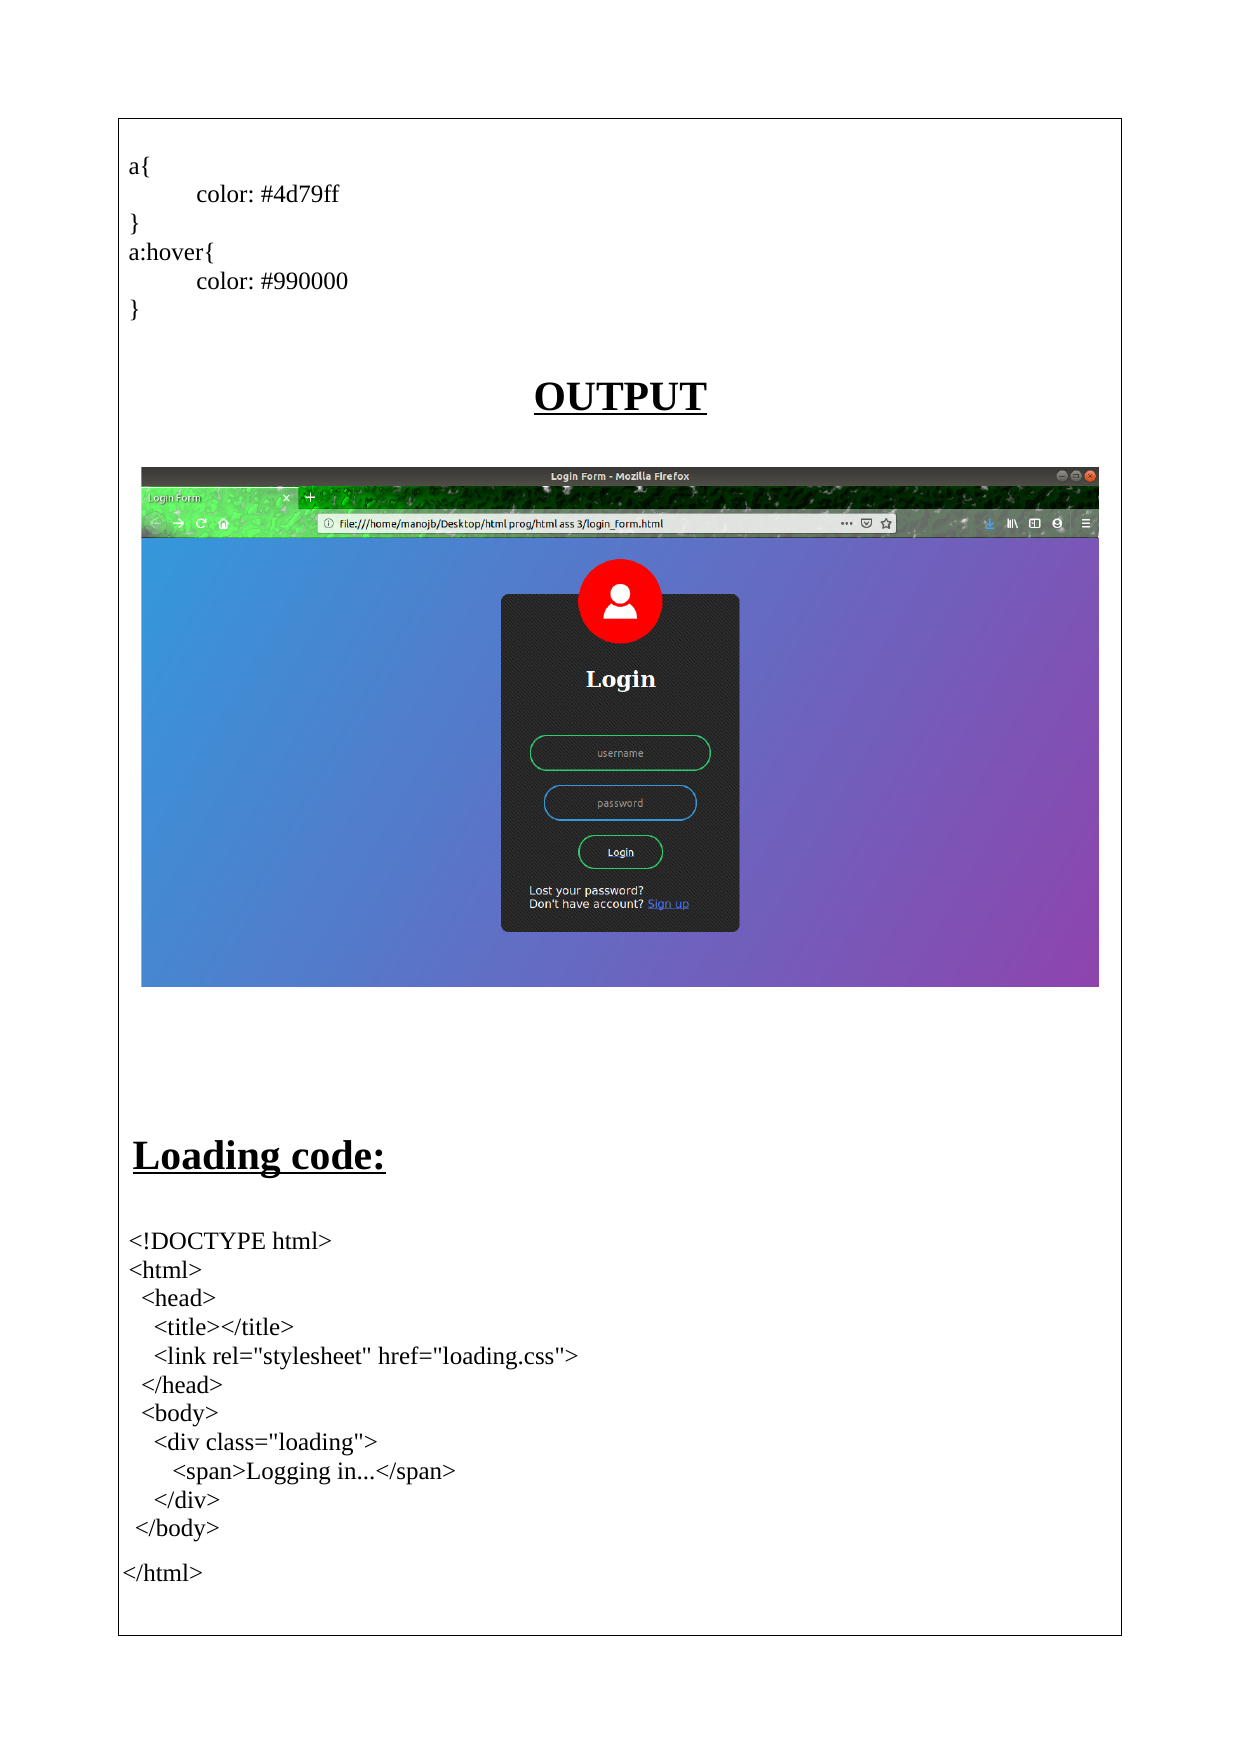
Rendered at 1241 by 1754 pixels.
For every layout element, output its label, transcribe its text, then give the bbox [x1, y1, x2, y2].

text </head> [122, 1370, 1118, 1398]
text a:hover{ [122, 237, 1118, 266]
text } [122, 294, 1118, 323]
text Loading code: [122, 1130, 1118, 1178]
text a{ [122, 151, 1118, 179]
text <html> [122, 1255, 1118, 1283]
text </div> [122, 1485, 1118, 1513]
text </html> [122, 1542, 1118, 1590]
text <link rel="stylesheet" href="loading.css"> [122, 1341, 1118, 1370]
picture [141, 467, 1099, 987]
text <title></title> [122, 1312, 1118, 1341]
text <!DOCTYPE html> [122, 1226, 1118, 1255]
text color: #990000 [122, 266, 1118, 294]
text </body> [122, 1513, 1118, 1542]
text <body> [122, 1398, 1118, 1427]
text OUTPUT [122, 371, 1118, 419]
text } [122, 208, 1118, 237]
text <head> [122, 1283, 1118, 1312]
text <div class="loading"> [122, 1427, 1118, 1456]
text color: #4d79ff [122, 179, 1118, 208]
text <span>Logging in...</span> [122, 1456, 1118, 1485]
